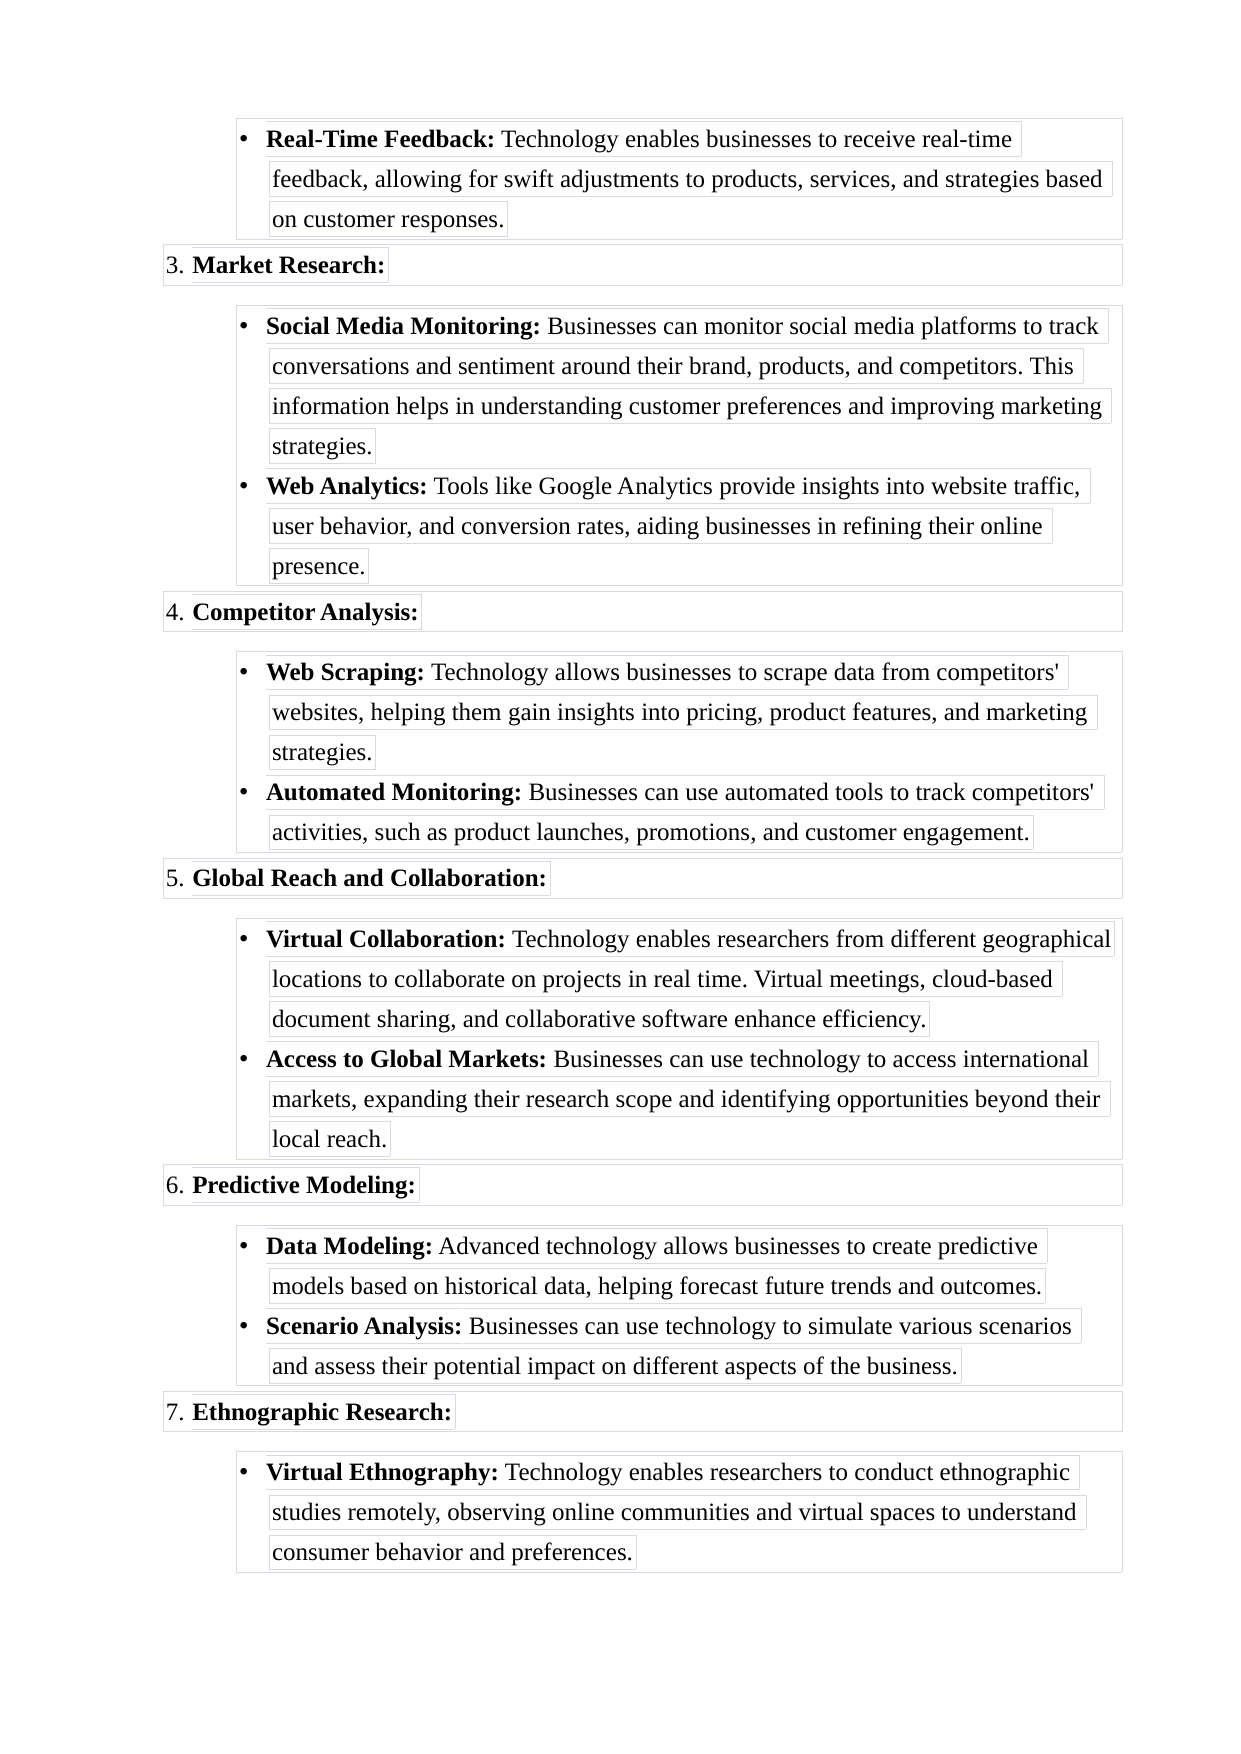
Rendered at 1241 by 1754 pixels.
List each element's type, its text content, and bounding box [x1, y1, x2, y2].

list Access to Global Markets: Businesses can use technology to access international markets, expanding their research scope and identifying opportunities beyond their local reach. [237, 1038, 1122, 1159]
list Market Research: [164, 245, 1122, 285]
list Automated Monitoring: Businesses can use automated tools to track competitors' activities, such as product launches, promotions, and customer engagement. [237, 771, 1122, 852]
list Virtual Ethnography: Technology enables researchers to conduct ethnographic studies remotely, observing online communities and virtual spaces to understand consumer behavior and preferences. [237, 1452, 1122, 1572]
list Data Modeling: Advanced technology allows businesses to create predictive models based on historical data, helping forecast future trends and outcomes. [237, 1226, 1122, 1303]
list Virtual Collaboration: Technology enables researchers from different geographical locations to collaborate on projects in real time. Virtual meetings, cloud-based document sharing, and collaborative software enhance efficiency. [237, 919, 1122, 1036]
list Web Scraping: Technology allows businesses to scrape data from competitors' websites, helping them gain insights into pricing, product features, and marketing strategies. [237, 652, 1122, 769]
list Scenario Analysis: Businesses can use technology to simulate various scenarios and assess their potential impact on different aspects of the business. [237, 1305, 1122, 1385]
list Social Media Monitoring: Businesses can monitor social media platforms to track conversations and sentiment around their brand, products, and competitors. This information helps in understanding customer preferences and improving marketing strategies. [237, 306, 1122, 463]
list Global Reach and Collaboration: [164, 859, 1122, 898]
list Competitor Analysis: [164, 592, 1122, 631]
list Predictive Modeling: [164, 1165, 1122, 1205]
list Ethnographic Research: [164, 1392, 1122, 1431]
list Web Analytics: Tools like Google Analytics provide insights into website traffic, user behavior, and conversion rates, aiding businesses in refining their online presence. [237, 465, 1122, 585]
list Real-Time Feedback: Technology enables businesses to receive real-time feedback, allowing for swift adjustments to products, services, and strategies based on customer responses. [237, 119, 1122, 239]
